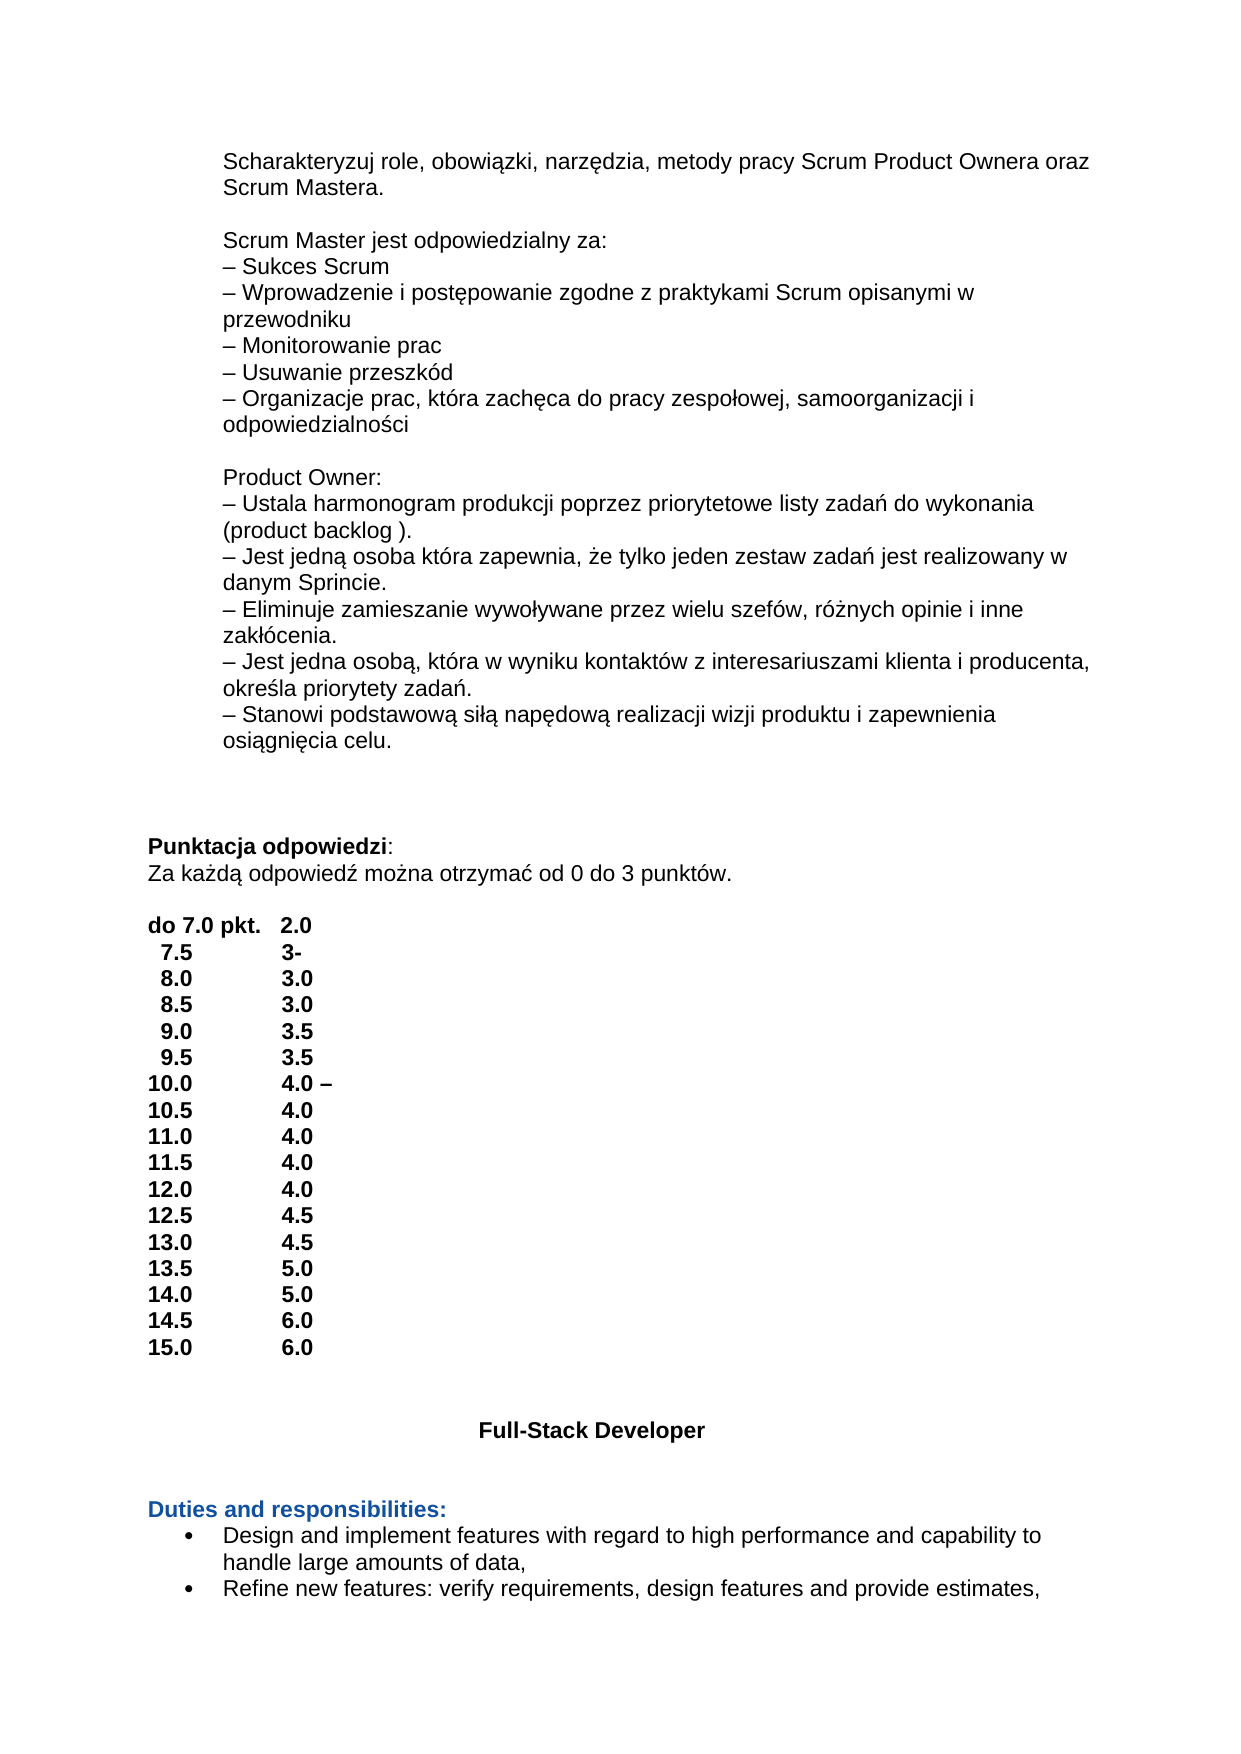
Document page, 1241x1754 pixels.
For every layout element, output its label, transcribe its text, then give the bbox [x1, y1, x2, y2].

text – Wprowadzenie i postępowanie zgodne z praktykami Scrum opisanymi w przewodniku [223, 279, 1093, 332]
text Za każdą odpowiedź można otrzymać od 0 do 3 punktów. [148, 859, 1093, 886]
text do 7.0 pkt. 2.0 [148, 912, 1093, 938]
text 10.0 4.0 – [148, 1070, 1093, 1097]
text – Ustala harmonogram produkcji poprzez priorytetowe listy zadań do wykonania (product backlog ). [223, 490, 1093, 543]
text 12.0 4.0 [148, 1176, 1093, 1202]
text – Usuwanie przeszkód [223, 358, 1093, 385]
text 11.0 4.0 [148, 1123, 1093, 1149]
text Scrum Master jest odpowiedzialny za: [223, 227, 1093, 253]
text – Organizacje prac, która zachęca do pracy zespołowej, samoorganizacji i odpowiedzialności [223, 385, 1093, 437]
list Refine new features: verify requirements, design features and provide estimates, [185, 1575, 1093, 1601]
text – Stanowi podstawową siłą napędową realizacji wizji produktu i zapewnienia osiągnięcia celu. [223, 701, 1093, 754]
text Punktacja odpowiedzi: [148, 833, 1093, 859]
text – Jest jedną osoba która zapewnia, że tylko jeden zestaw zadań jest realizowany w danym Sprincie. [223, 543, 1093, 596]
text 12.5 4.5 [148, 1202, 1093, 1228]
text 13.0 4.5 [148, 1228, 1093, 1255]
text 8.0 3.0 [148, 965, 1093, 991]
text 8.5 3.0 [148, 991, 1093, 1018]
text 11.5 4.0 [148, 1149, 1093, 1176]
text 13.5 5.0 [148, 1255, 1093, 1281]
text 14.5 6.0 [148, 1307, 1093, 1334]
text 7.5 3- [148, 938, 1093, 965]
text – Eliminuje zamieszanie wywoływane przez wielu szefów, różnych opinie i inne zakłócenia. [223, 596, 1093, 648]
text 15.0 6.0 [148, 1334, 1093, 1360]
text – Monitorowanie prac [223, 332, 1093, 358]
text – Jest jedna osobą, która w wyniku kontaktów z interesariuszami klienta i producenta, określa priorytety zadań. [223, 648, 1093, 701]
text 9.5 3.5 [148, 1044, 1093, 1070]
text Product Owner: [223, 464, 1093, 490]
subtitle Full-Stack Developer [148, 1417, 1093, 1443]
list Design and implement features with regard to high performance and capability to handle large amounts of data, [185, 1522, 1093, 1575]
text 14.0 5.0 [148, 1281, 1093, 1307]
text 9.0 3.5 [148, 1018, 1093, 1044]
text 10.5 4.0 [148, 1097, 1093, 1123]
subtitle Duties and responsibilities: [148, 1496, 1093, 1522]
text – Sukces Scrum [223, 253, 1093, 279]
text Scharakteryzuj role, obowiązki, narzędzia, metody pracy Scrum Product Ownera oraz Scrum Mastera. [223, 148, 1093, 200]
